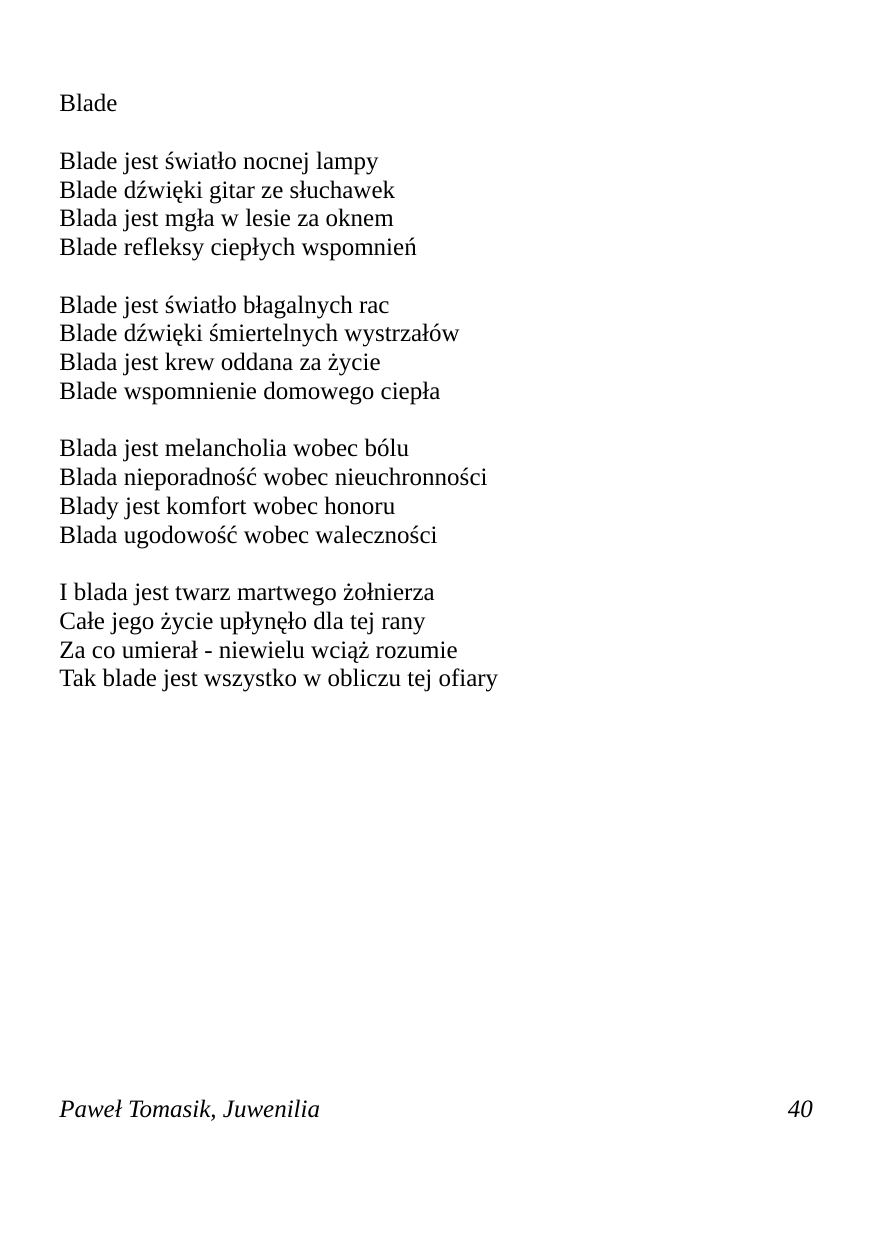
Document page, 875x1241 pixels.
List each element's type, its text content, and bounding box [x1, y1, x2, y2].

text Blade [59, 88, 815, 117]
text Blade jest światło nocnej lampy Blade dźwięki gitar ze słuchawek Blada jest mgła w lesie za oknem Blade refleksy ciepłych wspomnień Blade jest światło błagalnych rac Blade dźwięki śmiertelnych wystrzałów Blada jest krew oddana za życie Blade wspomnienie domowego ciepła Blada jest melancholia wobec bólu Blada nieporadność wobec nieuchronności Blady jest komfort wobec honoru Blada ugodowość wobec waleczności I blada jest twarz martwego żołnierza Całe jego życie upłynęło dla tej rany Za co umierał - niewielu wciąż rozumie Tak blade jest wszystko w obliczu tej ofiary [59, 146, 815, 692]
